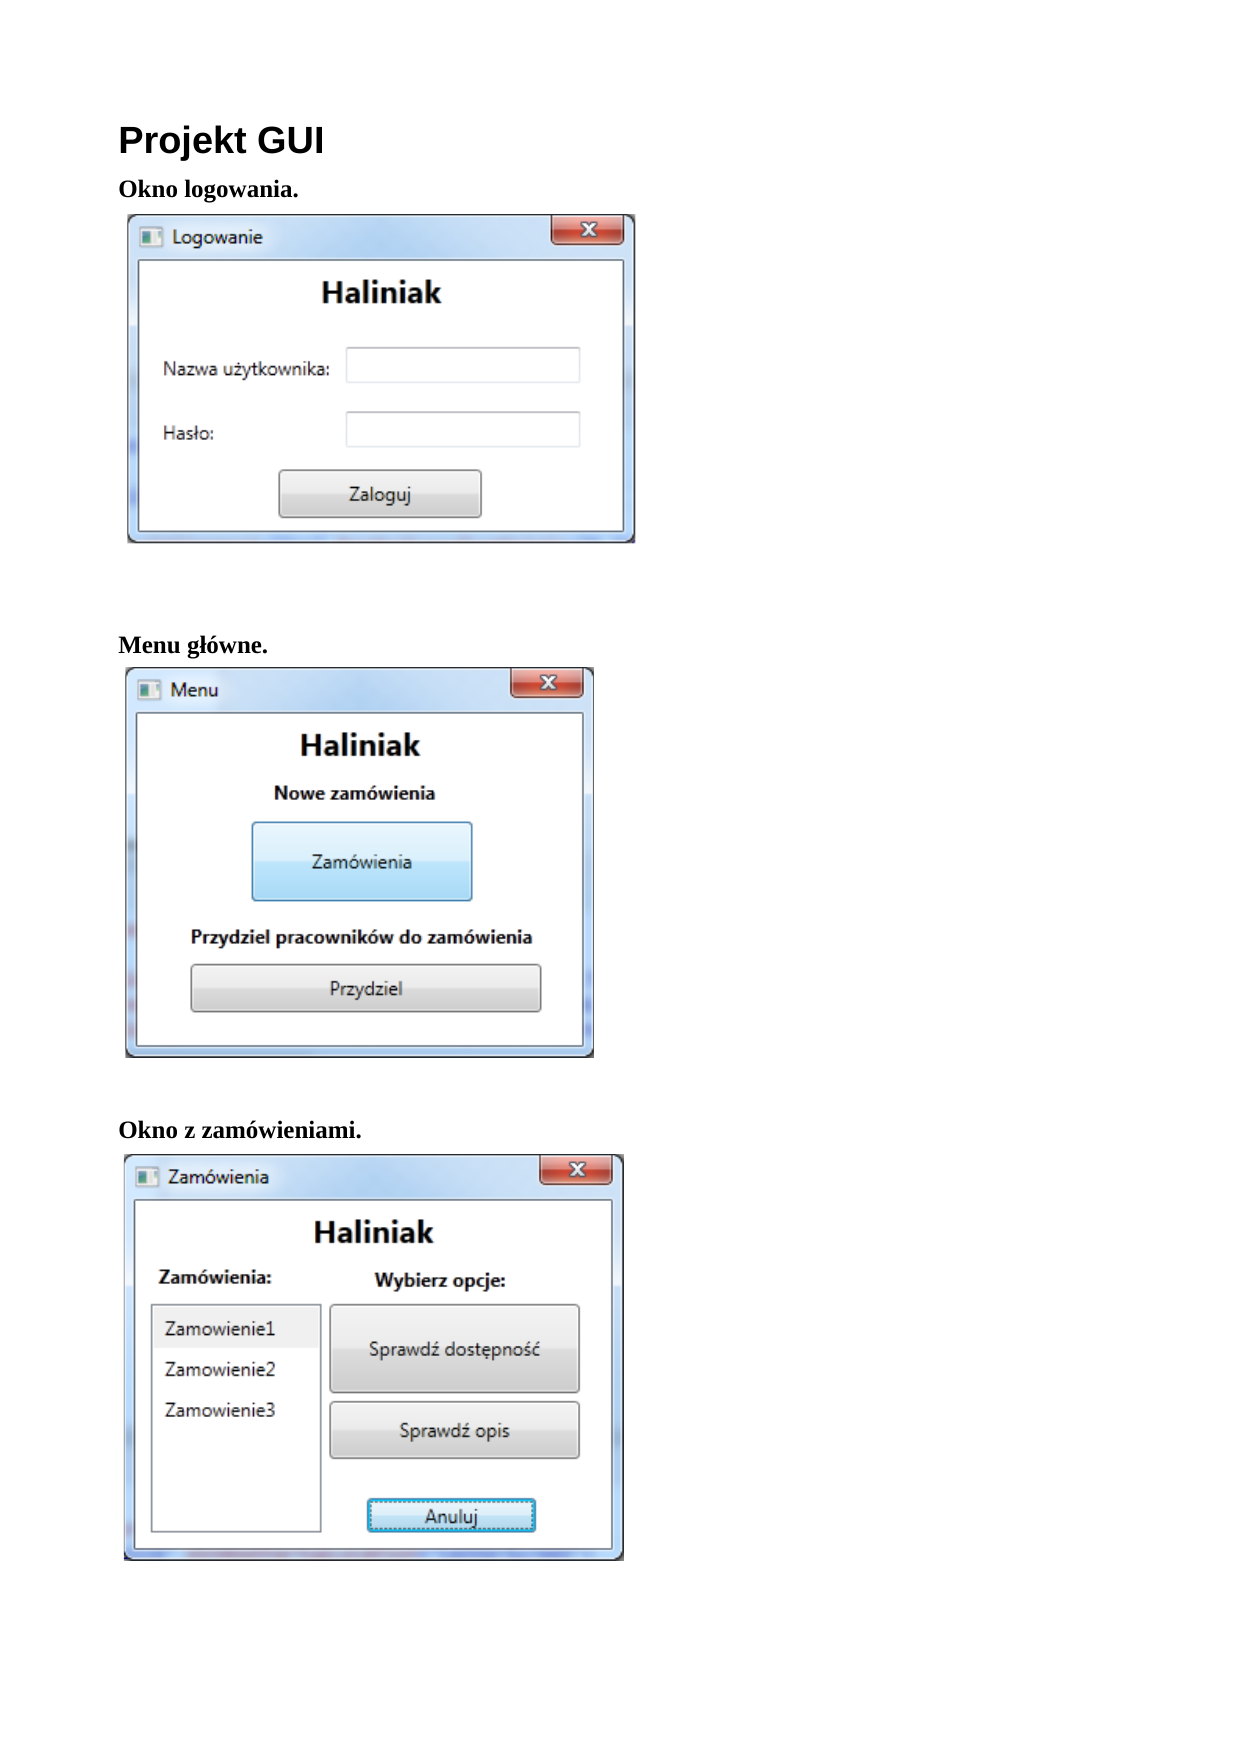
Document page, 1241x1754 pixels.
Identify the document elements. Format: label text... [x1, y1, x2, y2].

picture [125, 667, 594, 1058]
subtitle Projekt GUI [118, 118, 1122, 162]
text Menu główne. [118, 631, 1122, 659]
picture [123, 1154, 624, 1561]
text Okno z zamówieniami. [118, 1115, 1122, 1144]
text Okno logowania. [118, 174, 1122, 203]
picture [127, 214, 637, 545]
